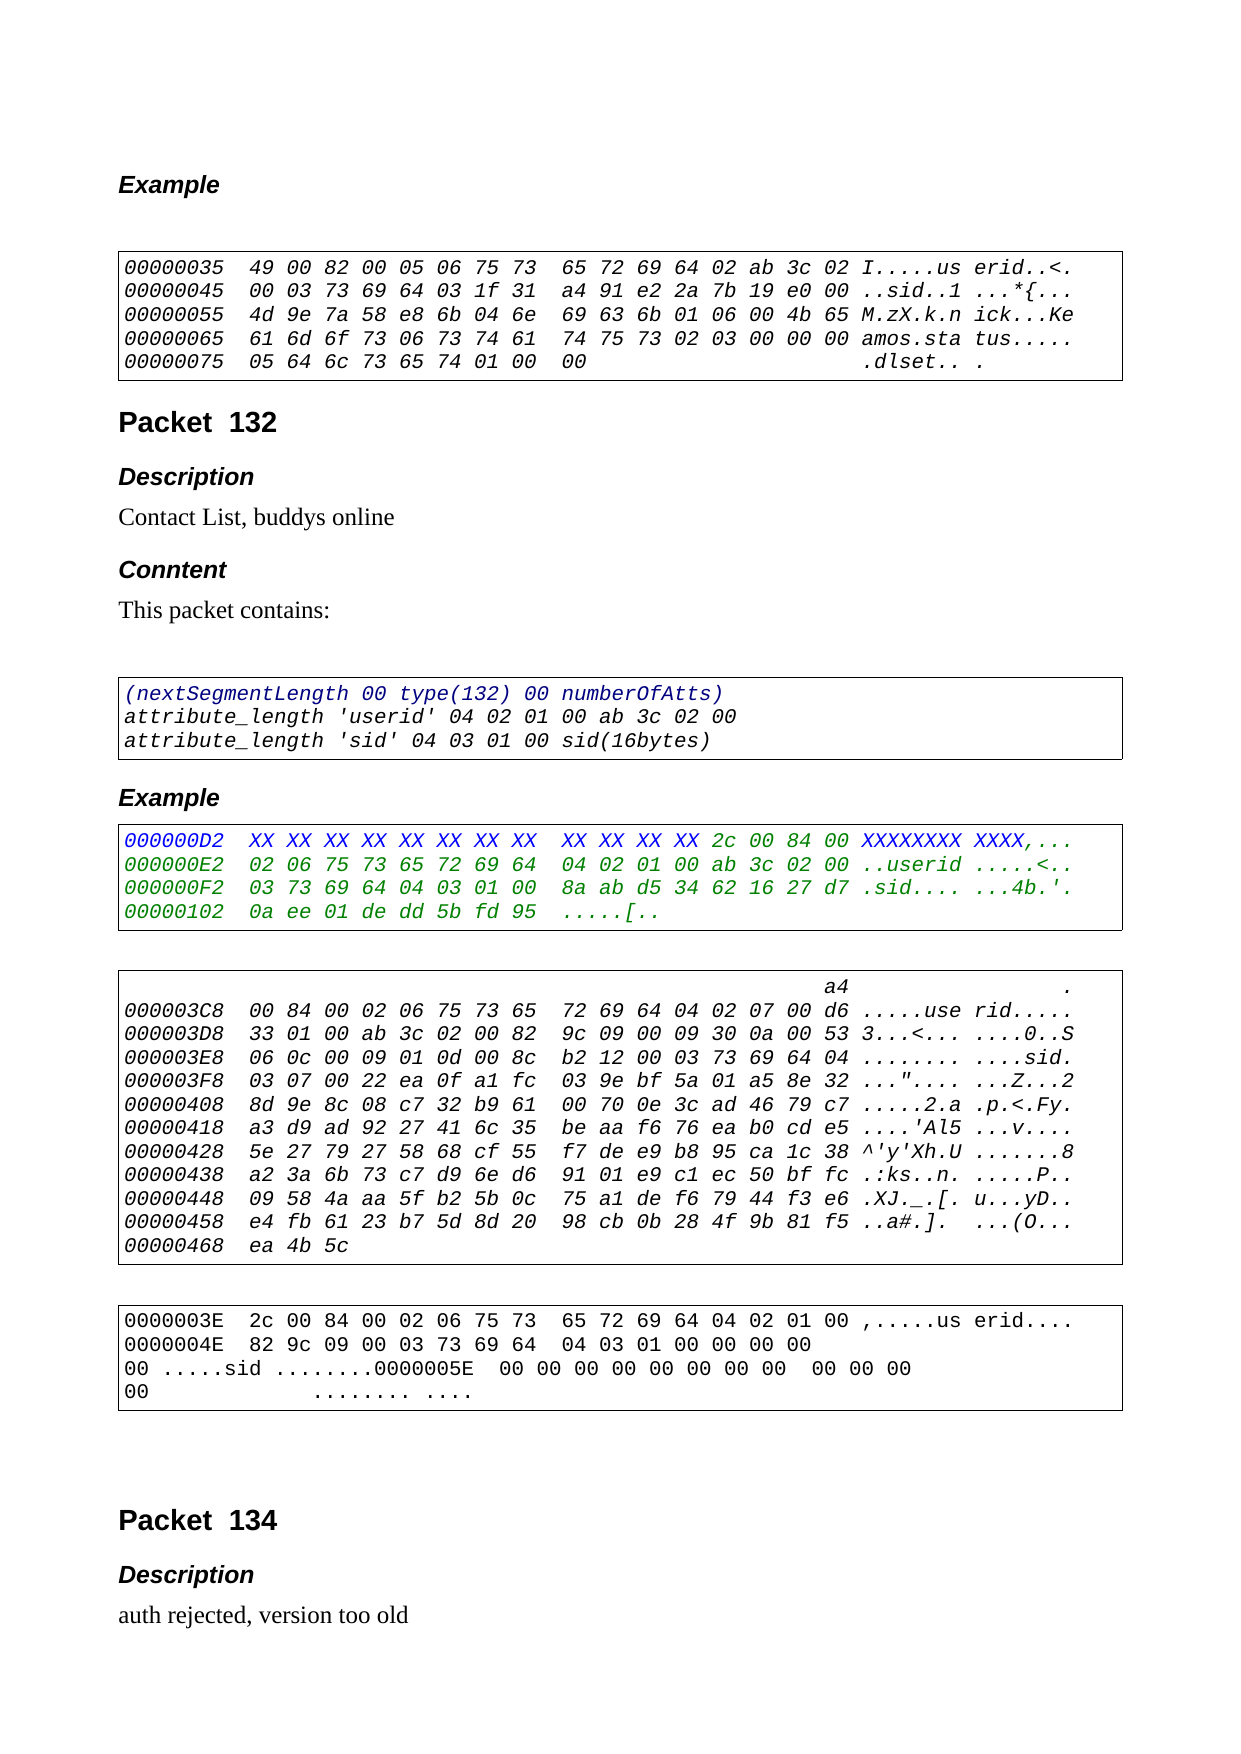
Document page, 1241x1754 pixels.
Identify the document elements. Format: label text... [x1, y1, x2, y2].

table_header (nextSegmentLength 00 type(132) 00 numberOfAtts) attribute_length 'userid' 04 02 01 00 ab 3c 02 00 attribute_length 'sid' 04 03 01 00 sid(16bytes) [119, 678, 1122, 759]
subtitle Packet 134 [118, 1503, 1122, 1536]
subtitle Conntent [118, 556, 1122, 584]
text Contact List, buddys online [118, 503, 1122, 531]
text This packet contains: [118, 596, 1122, 624]
table_header 000000D2 XX XX XX XX XX XX XX XX XX XX XX XX 2c 00 84 00 XXXXXXXX XXXX,... 000000E2 02 06 75 73 65 72 69 64 04 02 01 00 ab 3c 02 00 ..userid .....<.. 000000F2 03 73 69 64 04 03 01 00 8a ab d5 34 62 16 27 d7 .sid.... ...4b.'. 00000102 0a ee 01 de dd 5b fd 95 .....[.. [119, 825, 1122, 930]
table_header 00000035 49 00 82 00 05 06 75 73 65 72 69 64 02 ab 3c 02 I.....us erid..<. 00000045 00 03 73 69 64 03 1f 31 a4 91 e2 2a 7b 19 e0 00 ..sid..1 ...*{... 00000055 4d 9e 7a 58 e8 6b 04 6e 69 63 6b 01 06 00 4b 65 M.zX.k.n ick...Ke 00000065 61 6d 6f 73 06 73 74 61 74 75 73 02 03 00 00 00 amos.sta tus..... 00000075 05 64 6c 73 65 74 01 00 00 .dlset.. . [119, 252, 1122, 380]
subtitle Description [118, 1561, 1122, 1589]
subtitle Description [118, 463, 1122, 491]
subtitle Packet 132 [118, 406, 1122, 438]
subtitle Example [118, 171, 1122, 198]
subtitle Example [118, 784, 1122, 812]
table_header a4 . 000003C8 00 84 00 02 06 75 73 65 72 69 64 04 02 07 00 d6 .....use rid..... 000003D8 33 01 00 ab 3c 02 00 82 9c 09 00 09 30 0a 00 53 3...<... ....0..S 000003E8 06 0c 00 09 01 0d 00 8c b2 12 00 03 73 69 64 04 ........ ....sid. 000003F8 03 07 00 22 ea 0f a1 fc 03 9e bf 5a 01 a5 8e 32 ...".... ...Z...2 00000408 8d 9e 8c 08 c7 32 b9 61 00 70 0e 3c ad 46 79 c7 .....2.a .p.<.Fy. 00000418 a3 d9 ad 92 27 41 6c 35 be aa f6 76 ea b0 cd e5 ....'Al5 ...v.... 00000428 5e 27 79 27 58 68 cf 55 f7 de e9 b8 95 ca 1c 38 ^'y'Xh.U .......8 00000438 a2 3a 6b 73 c7 d9 6e d6 91 01 e9 c1 ec 50 bf fc .:ks..n. .....P.. 00000448 09 58 4a aa 5f b2 5b 0c 75 a1 de f6 79 44 f3 e6 .XJ._.[. u...yD.. 00000458 e4 fb 61 23 b7 5d 8d 20 98 cb 0b 28 4f 9b 81 f5 ..a#.]. ...(O... 00000468 ea 4b 5c [119, 971, 1122, 1264]
text auth rejected, version too old [118, 1601, 1122, 1629]
table_header 0000003E 2c 00 84 00 02 06 75 73 65 72 69 64 04 02 01 00 ,.....us erid.... 0000004E 82 9c 09 00 03 73 69 64 04 03 01 00 00 00 00 00 .....sid ........0000005E 00 00 00 00 00 00 00 00 00 00 00 00 ........ .... [119, 1306, 1122, 1410]
